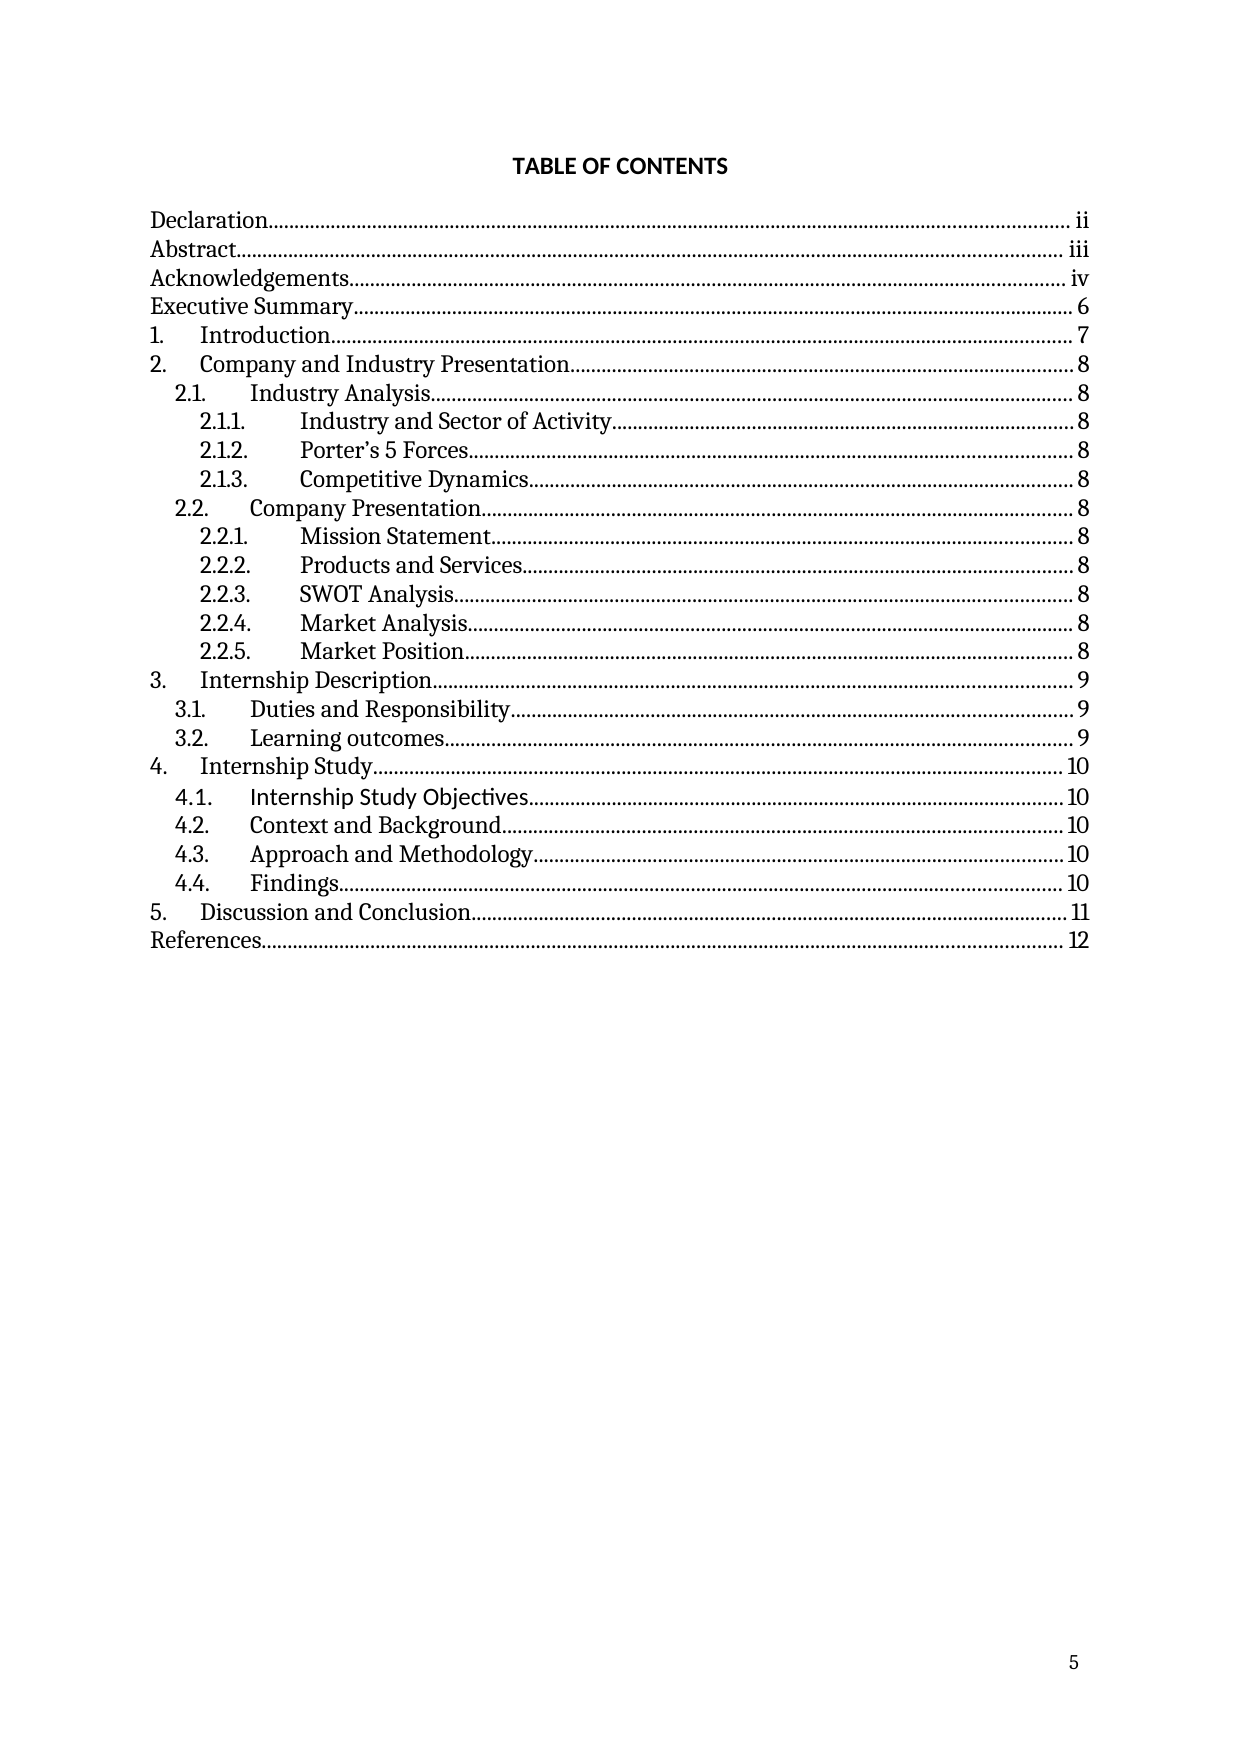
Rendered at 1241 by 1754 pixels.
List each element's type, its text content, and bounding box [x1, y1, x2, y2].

text 2.2.5. Market Position 8 [200, 637, 1090, 666]
text Abstract iii [150, 235, 1090, 263]
text Executive Summary 6 [150, 292, 1090, 321]
text 2.2.3. SWOT Analysis 8 [200, 580, 1090, 608]
text 3.2. Learning outcomes 9 [175, 723, 1090, 752]
text 4. Internship Study 10 [150, 752, 1090, 781]
text 2.1. Industry Analysis 8 [175, 378, 1090, 407]
text 2. Company and Industry Presentation 8 [150, 350, 1090, 378]
text 4.2. Context and Background 10 [175, 811, 1090, 840]
text Acknowledgements iv [150, 263, 1090, 292]
text 4.3. Approach and Methodology 10 [175, 840, 1090, 869]
text 5. Discussion and Conclusion 11 [150, 898, 1090, 926]
text 2.2.2. Products and Services 8 [200, 551, 1090, 580]
text 4.4. Findings 10 [175, 869, 1090, 898]
text 2.2.1. Mission Statement 8 [200, 522, 1090, 551]
text 2.1.1. Industry and Sector of Activity 8 [200, 407, 1090, 436]
text 1. Introduction 7 [150, 321, 1090, 350]
text TABLE OF CONTENTS [150, 150, 1090, 181]
text 2.2. Company Presentation 8 [175, 493, 1090, 522]
text Declaration ii [150, 206, 1090, 235]
text References 12 [150, 926, 1090, 955]
text 2.1.2. Porter’s 5 Forces 8 [200, 436, 1090, 465]
text 2.1.3. Competitive Dynamics 8 [200, 465, 1090, 493]
text 3.1. Duties and Responsibility 9 [175, 695, 1090, 723]
text 2.2.4. Market Analysis 8 [200, 608, 1090, 637]
text 3. Internship Description 9 [150, 666, 1090, 695]
text 4.1. Internship Study Objectives 10 [175, 781, 1090, 811]
